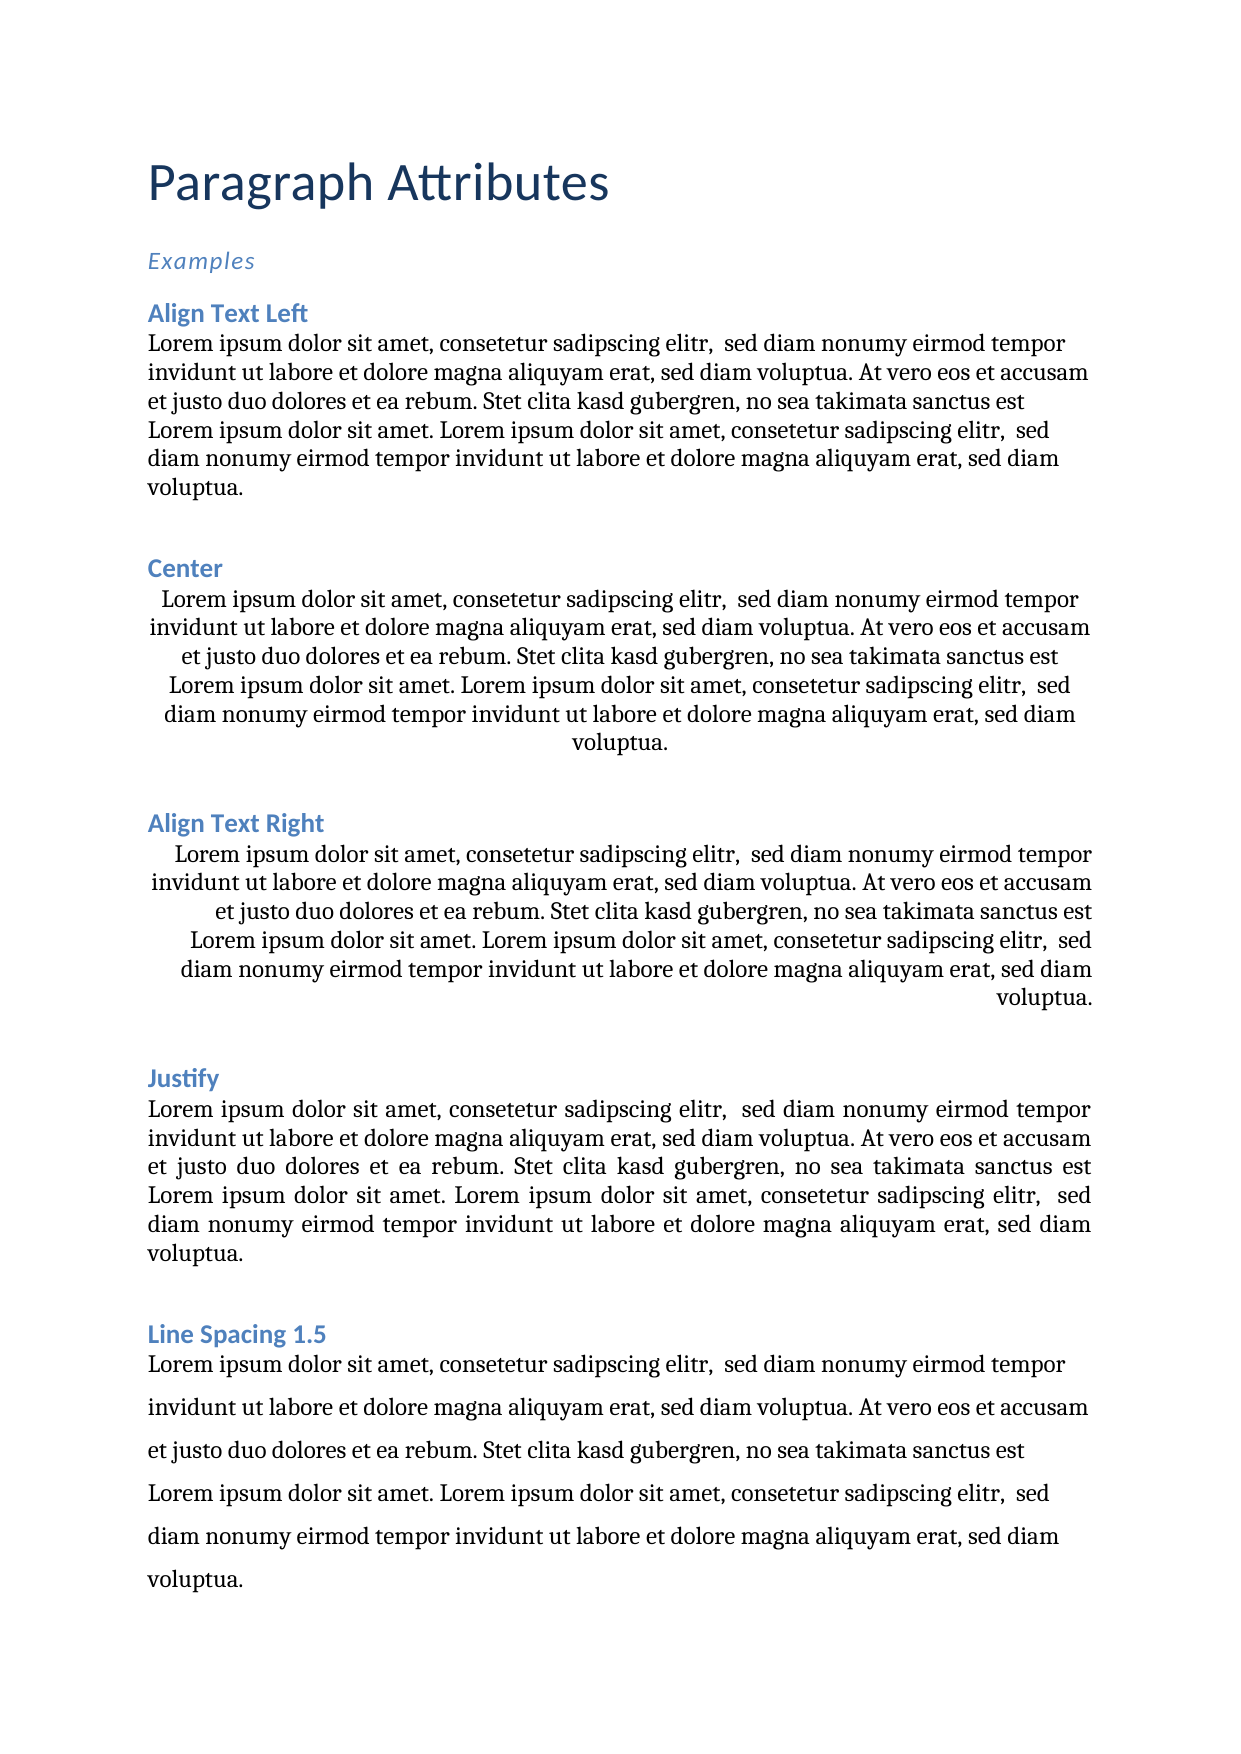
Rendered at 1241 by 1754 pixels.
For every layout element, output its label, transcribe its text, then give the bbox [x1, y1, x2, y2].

subtitle Line Spacing 1.5 [148, 1317, 1093, 1350]
text Lorem ipsum dolor sit amet, consetetur sadipscing elitr, sed diam nonumy eirmod tempor invidunt ut labore et dolore magna aliquyam erat, sed diam voluptua. At vero eos et accusam et justo duo dolores et ea rebum. Stet clita kasd gubergren, no sea takimata sanctus est Lorem ipsum dolor sit amet. Lorem ipsum dolor sit amet, consetetur sadipscing elitr, sed diam nonumy eirmod tempor invidunt ut labore et dolore magna aliquyam erat, sed diam voluptua. [148, 329, 1093, 502]
text Lorem ipsum dolor sit amet, consetetur sadipscing elitr, sed diam nonumy eirmod tempor invidunt ut labore et dolore magna aliquyam erat, sed diam voluptua. At vero eos et accusam et justo duo dolores et ea rebum. Stet clita kasd gubergren, no sea takimata sanctus est Lorem ipsum dolor sit amet. Lorem ipsum dolor sit amet, consetetur sadipscing elitr, sed diam nonumy eirmod tempor invidunt ut labore et dolore magna aliquyam erat, sed diam voluptua. [148, 1095, 1093, 1267]
subtitle Align Text Right [148, 807, 1093, 839]
subtitle Center [148, 551, 1093, 584]
subtitle Examples [148, 245, 1093, 276]
subtitle Align Text Left [148, 296, 1093, 329]
subtitle Paragraph Attributes [148, 148, 1093, 214]
subtitle Justify [148, 1062, 1093, 1095]
text Lorem ipsum dolor sit amet, consetetur sadipscing elitr, sed diam nonumy eirmod tempor invidunt ut labore et dolore magna aliquyam erat, sed diam voluptua. At vero eos et accusam et justo duo dolores et ea rebum. Stet clita kasd gubergren, no sea takimata sanctus est Lorem ipsum dolor sit amet. Lorem ipsum dolor sit amet, consetetur sadipscing elitr, sed diam nonumy eirmod tempor invidunt ut labore et dolore magna aliquyam erat, sed diam voluptua. [148, 584, 1093, 757]
text Lorem ipsum dolor sit amet, consetetur sadipscing elitr, sed diam nonumy eirmod tempor invidunt ut labore et dolore magna aliquyam erat, sed diam voluptua. At vero eos et accusam et justo duo dolores et ea rebum. Stet clita kasd gubergren, no sea takimata sanctus est Lorem ipsum dolor sit amet. Lorem ipsum dolor sit amet, consetetur sadipscing elitr, sed diam nonumy eirmod tempor invidunt ut labore et dolore magna aliquyam erat, sed diam voluptua. [148, 839, 1093, 1012]
text Lorem ipsum dolor sit amet, consetetur sadipscing elitr, sed diam nonumy eirmod tempor invidunt ut labore et dolore magna aliquyam erat, sed diam voluptua. At vero eos et accusam et justo duo dolores et ea rebum. Stet clita kasd gubergren, no sea takimata sanctus est Lorem ipsum dolor sit amet. Lorem ipsum dolor sit amet, consetetur sadipscing elitr, sed diam nonumy eirmod tempor invidunt ut labore et dolore magna aliquyam erat, sed diam voluptua. [148, 1350, 1093, 1594]
